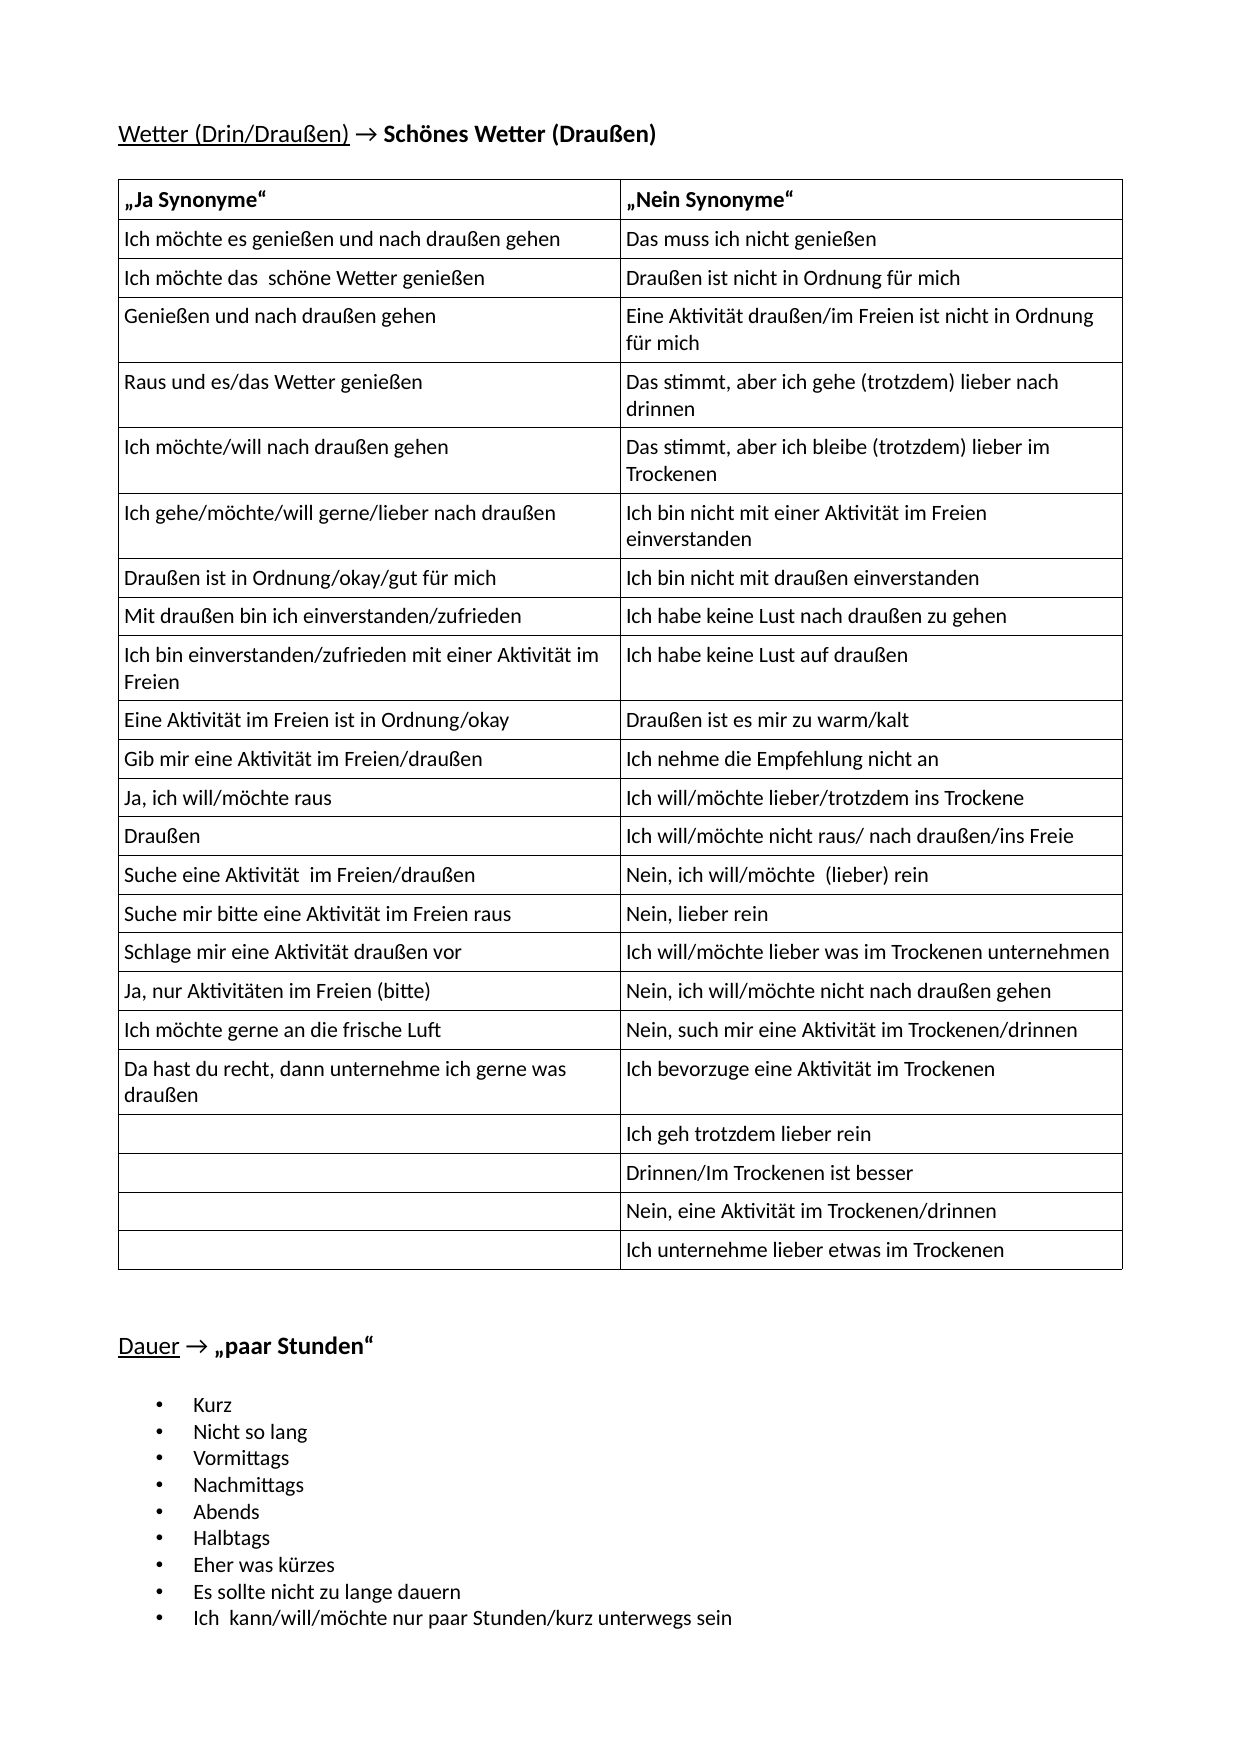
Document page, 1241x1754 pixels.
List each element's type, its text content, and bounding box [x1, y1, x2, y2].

table_cell [119, 1231, 620, 1269]
table_cell Genießen und nach draußen gehen [119, 298, 620, 362]
table_cell Nein, eine Aktivität im Trockenen/drinnen [621, 1193, 1122, 1230]
table_cell Nein, ich will/möchte nicht nach draußen gehen [621, 972, 1122, 1009]
list Halbtags [156, 1524, 1122, 1551]
list Ich kann/will/möchte nur paar Stunden/kurz unterwegs sein [156, 1604, 1122, 1631]
list Eher was kürzes [156, 1551, 1122, 1578]
table_cell Ja, ich will/möchte raus [119, 779, 620, 816]
table_cell [119, 1115, 620, 1153]
table_cell Gib mir eine Aktivität im Freien/draußen [119, 740, 620, 778]
table_cell Ich nehme die Empfehlung nicht an [621, 740, 1122, 778]
list Abends [156, 1498, 1122, 1524]
table_cell Ich bevorzuge eine Aktivität im Trockenen [621, 1050, 1122, 1114]
table_cell Draußen ist nicht in Ordnung für mich [621, 259, 1122, 296]
table_cell Mit draußen bin ich einverstanden/zufrieden [119, 598, 620, 635]
table_cell Ich bin einverstanden/zufrieden mit einer Aktivität im Freien [119, 636, 620, 700]
table_cell Suche eine Aktivität im Freien/draußen [119, 856, 620, 893]
table_cell Ich möchte es genießen und nach draußen gehen [119, 220, 620, 258]
table_header „Nein Synonyme“ [621, 180, 1122, 219]
list Vormittags [156, 1444, 1122, 1471]
list Nachmittags [156, 1471, 1122, 1498]
table_cell Drinnen/Im Trockenen ist besser [621, 1154, 1122, 1191]
table_cell Eine Aktivität draußen/im Freien ist nicht in Ordnung für mich [621, 298, 1122, 362]
table_cell Draußen [119, 817, 620, 855]
list Kurz [156, 1391, 1122, 1418]
table_cell Nein, lieber rein [621, 895, 1122, 932]
list Es sollte nicht zu lange dauern [156, 1578, 1122, 1604]
table_cell Draußen ist in Ordnung/okay/gut für mich [119, 559, 620, 596]
table_cell Das stimmt, aber ich gehe (trotzdem) lieber nach drinnen [621, 363, 1122, 427]
table_cell Ich will/möchte nicht raus/ nach draußen/ins Freie [621, 817, 1122, 855]
table_cell Ich bin nicht mit einer Aktivität im Freien einverstanden [621, 494, 1122, 558]
table_cell Schlage mir eine Aktivität draußen vor [119, 933, 620, 971]
table_cell Ich möchte gerne an die frische Luft [119, 1011, 620, 1049]
table_cell Ich gehe/möchte/will gerne/lieber nach draußen [119, 494, 620, 558]
table_cell Das muss ich nicht genießen [621, 220, 1122, 258]
table_cell Ich geh trotzdem lieber rein [621, 1115, 1122, 1153]
table_cell Nein, such mir eine Aktivität im Trockenen/drinnen [621, 1011, 1122, 1049]
text Dauer → „paar Stunden“ [118, 1330, 1122, 1361]
table_cell Ich will/möchte lieber was im Trockenen unternehmen [621, 933, 1122, 971]
table_header „Ja Synonyme“ [119, 180, 620, 219]
table_cell Eine Aktivität im Freien ist in Ordnung/okay [119, 701, 620, 739]
table_cell Ich möchte/will nach draußen gehen [119, 428, 620, 492]
table_cell Da hast du recht, dann unternehme ich gerne was draußen [119, 1050, 620, 1114]
table_cell Nein, ich will/möchte (lieber) rein [621, 856, 1122, 893]
table_cell Ich habe keine Lust nach draußen zu gehen [621, 598, 1122, 635]
list Nicht so lang [156, 1418, 1122, 1444]
table_cell Ich bin nicht mit draußen einverstanden [621, 559, 1122, 596]
table_cell Ich möchte das schöne Wetter genießen [119, 259, 620, 296]
table_cell Ich unternehme lieber etwas im Trockenen [621, 1231, 1122, 1269]
table_cell Ja, nur Aktivitäten im Freien (bitte) [119, 972, 620, 1009]
table_cell [119, 1193, 620, 1230]
table_cell Ich habe keine Lust auf draußen [621, 636, 1122, 700]
table_cell Draußen ist es mir zu warm/kalt [621, 701, 1122, 739]
table_cell Ich will/möchte lieber/trotzdem ins Trockene [621, 779, 1122, 816]
table_cell Das stimmt, aber ich bleibe (trotzdem) lieber im Trockenen [621, 428, 1122, 492]
table_cell Suche mir bitte eine Aktivität im Freien raus [119, 895, 620, 932]
table_cell [119, 1154, 620, 1191]
table_cell Raus und es/das Wetter genießen [119, 363, 620, 427]
text Wetter (Drin/Draußen) → Schönes Wetter (Draußen) [118, 118, 1122, 149]
